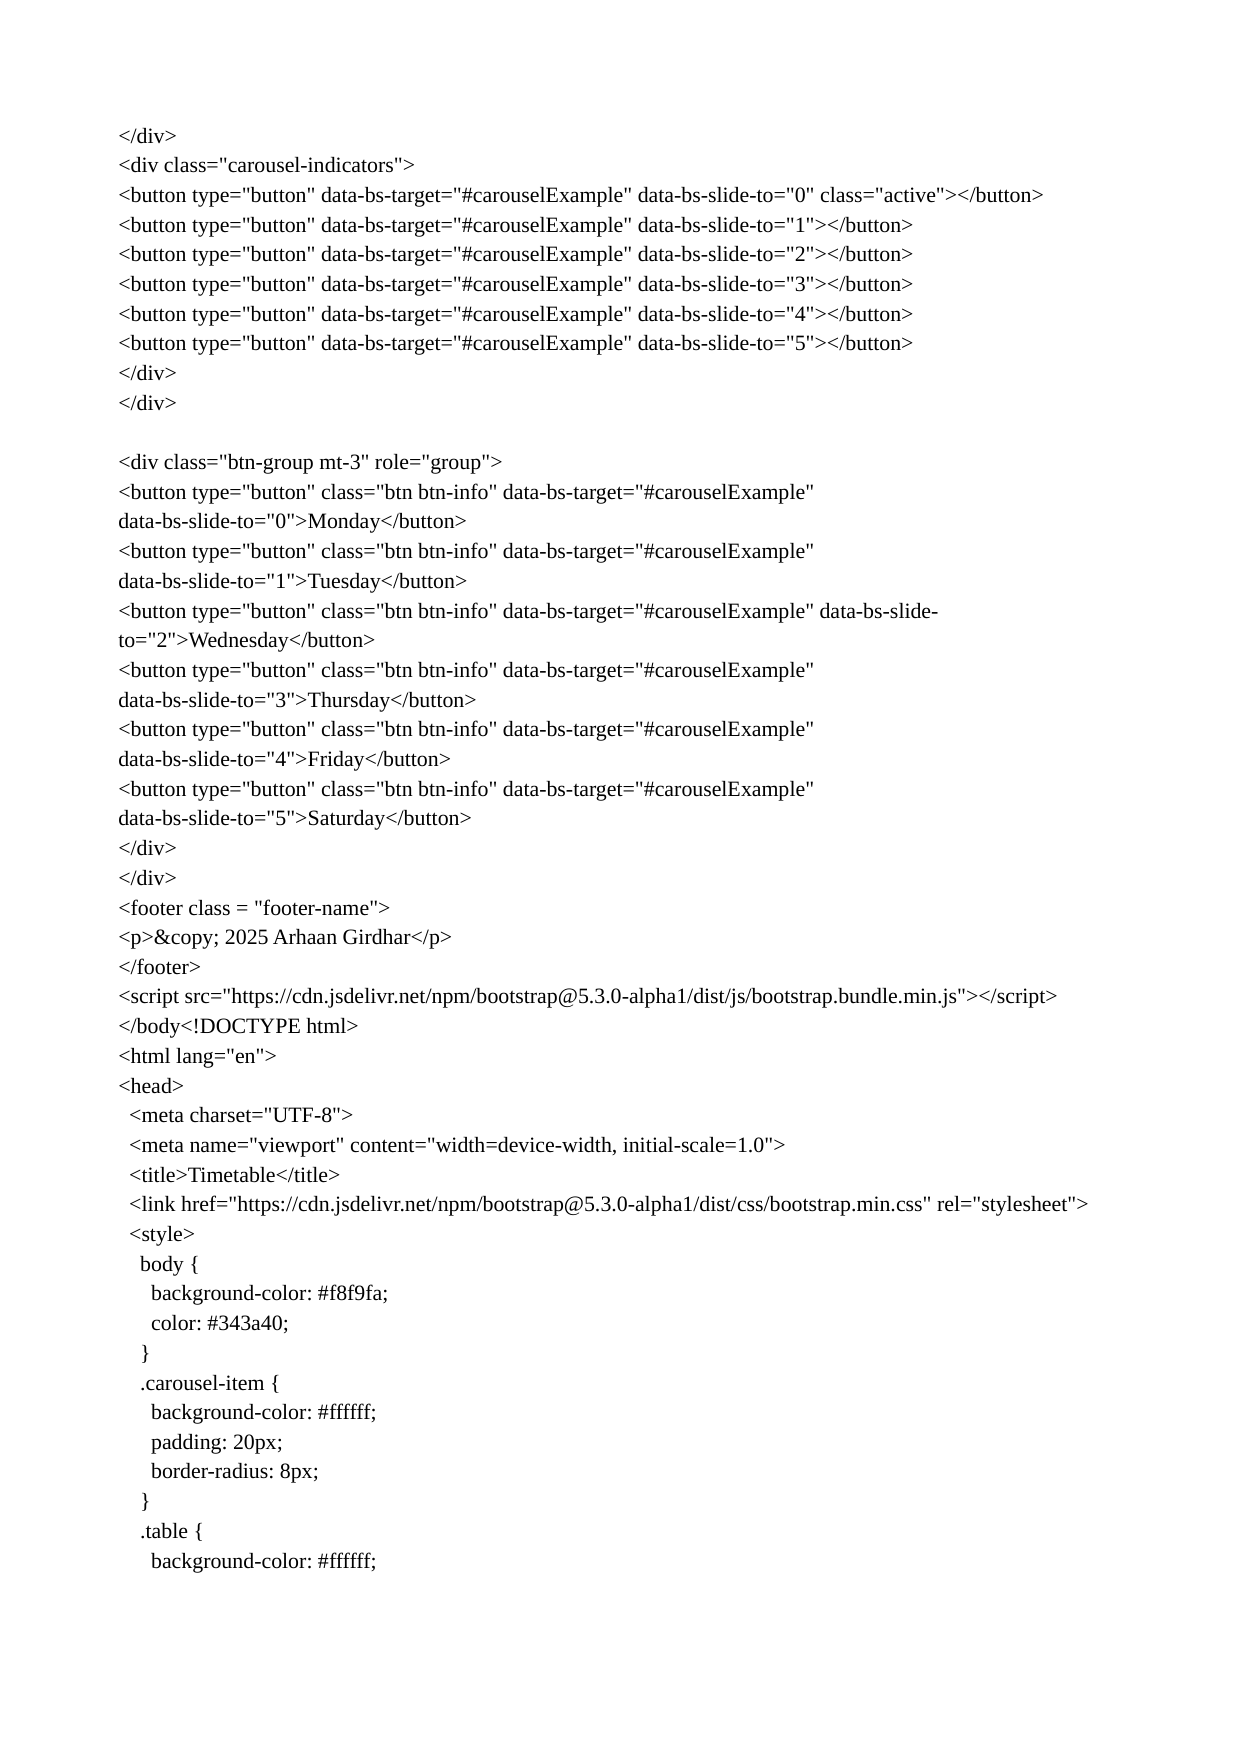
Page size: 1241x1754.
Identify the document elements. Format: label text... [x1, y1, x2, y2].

text </div> [118, 118, 1122, 148]
text <head> [118, 1068, 1122, 1098]
text <button type="button" data-bs-target="#carouselExample" data-bs-slide-to="0" class="active"></button> [118, 177, 1122, 207]
text <button type="button" data-bs-target="#carouselExample" data-bs-slide-to="2"></button> [118, 237, 1122, 267]
text <button type="button" class="btn btn-info" data-bs-target="#carouselExample" data-bs-slide-to="5">Saturday</button> [118, 771, 1122, 831]
text padding: 20px; [118, 1424, 1122, 1454]
text body { [118, 1246, 1122, 1276]
text <button type="button" class="btn btn-info" data-bs-target="#carouselExample" data-bs-slide-to="0">Monday</button> [118, 474, 1122, 534]
text <button type="button" class="btn btn-info" data-bs-target="#carouselExample" data-bs-slide-to="1">Tuesday</button> [118, 534, 1122, 593]
text } [118, 1484, 1122, 1513]
text .carousel-item { [118, 1365, 1122, 1395]
text <html lang="en"> [118, 1038, 1122, 1068]
text color: #343a40; [118, 1306, 1122, 1335]
text <meta charset="UTF-8"> [118, 1098, 1122, 1127]
text </div> [118, 831, 1122, 860]
text <link href="https://cdn.jsdelivr.net/npm/bootstrap@5.3.0-alpha1/dist/css/bootstrap.min.css" rel="stylesheet"> [118, 1187, 1122, 1217]
text </div> [118, 356, 1122, 385]
text <button type="button" class="btn btn-info" data-bs-target="#carouselExample" data-bs-slide-to="3">Thursday</button> [118, 652, 1122, 712]
text <button type="button" data-bs-target="#carouselExample" data-bs-slide-to="4"></button> [118, 296, 1122, 326]
text <meta name="viewport" content="width=device-width, initial-scale=1.0"> [118, 1127, 1122, 1157]
text <button type="button" class="btn btn-info" data-bs-target="#carouselExample" data-bs-slide-to="2">Wednesday</button> [118, 593, 1122, 652]
text </footer> [118, 949, 1122, 979]
text <div class="carousel-indicators"> [118, 148, 1122, 177]
text <button type="button" data-bs-target="#carouselExample" data-bs-slide-to="1"></button> [118, 207, 1122, 237]
text <footer class = "footer-name"> [118, 890, 1122, 920]
text </div> [118, 860, 1122, 890]
text </div> [118, 385, 1122, 415]
text <button type="button" data-bs-target="#carouselExample" data-bs-slide-to="3"></button> [118, 267, 1122, 296]
text background-color: #f8f9fa; [118, 1276, 1122, 1306]
text <button type="button" class="btn btn-info" data-bs-target="#carouselExample" data-bs-slide-to="4">Friday</button> [118, 712, 1122, 771]
text background-color: #ffffff; [118, 1543, 1122, 1573]
text </body<!DOCTYPE html> [118, 1009, 1122, 1038]
text <title>Timetable</title> [118, 1157, 1122, 1187]
text .table { [118, 1513, 1122, 1543]
text <script src="https://cdn.jsdelivr.net/npm/bootstrap@5.3.0-alpha1/dist/js/bootstrap.bundle.min.js"></script> [118, 979, 1122, 1009]
text } [118, 1335, 1122, 1365]
text <p>&copy; 2025 Arhaan Girdhar</p> [118, 920, 1122, 949]
text <button type="button" data-bs-target="#carouselExample" data-bs-slide-to="5"></button> [118, 326, 1122, 356]
text <div class="btn-group mt-3" role="group"> [118, 445, 1122, 474]
text border-radius: 8px; [118, 1454, 1122, 1484]
text background-color: #ffffff; [118, 1395, 1122, 1424]
text <style> [118, 1217, 1122, 1246]
